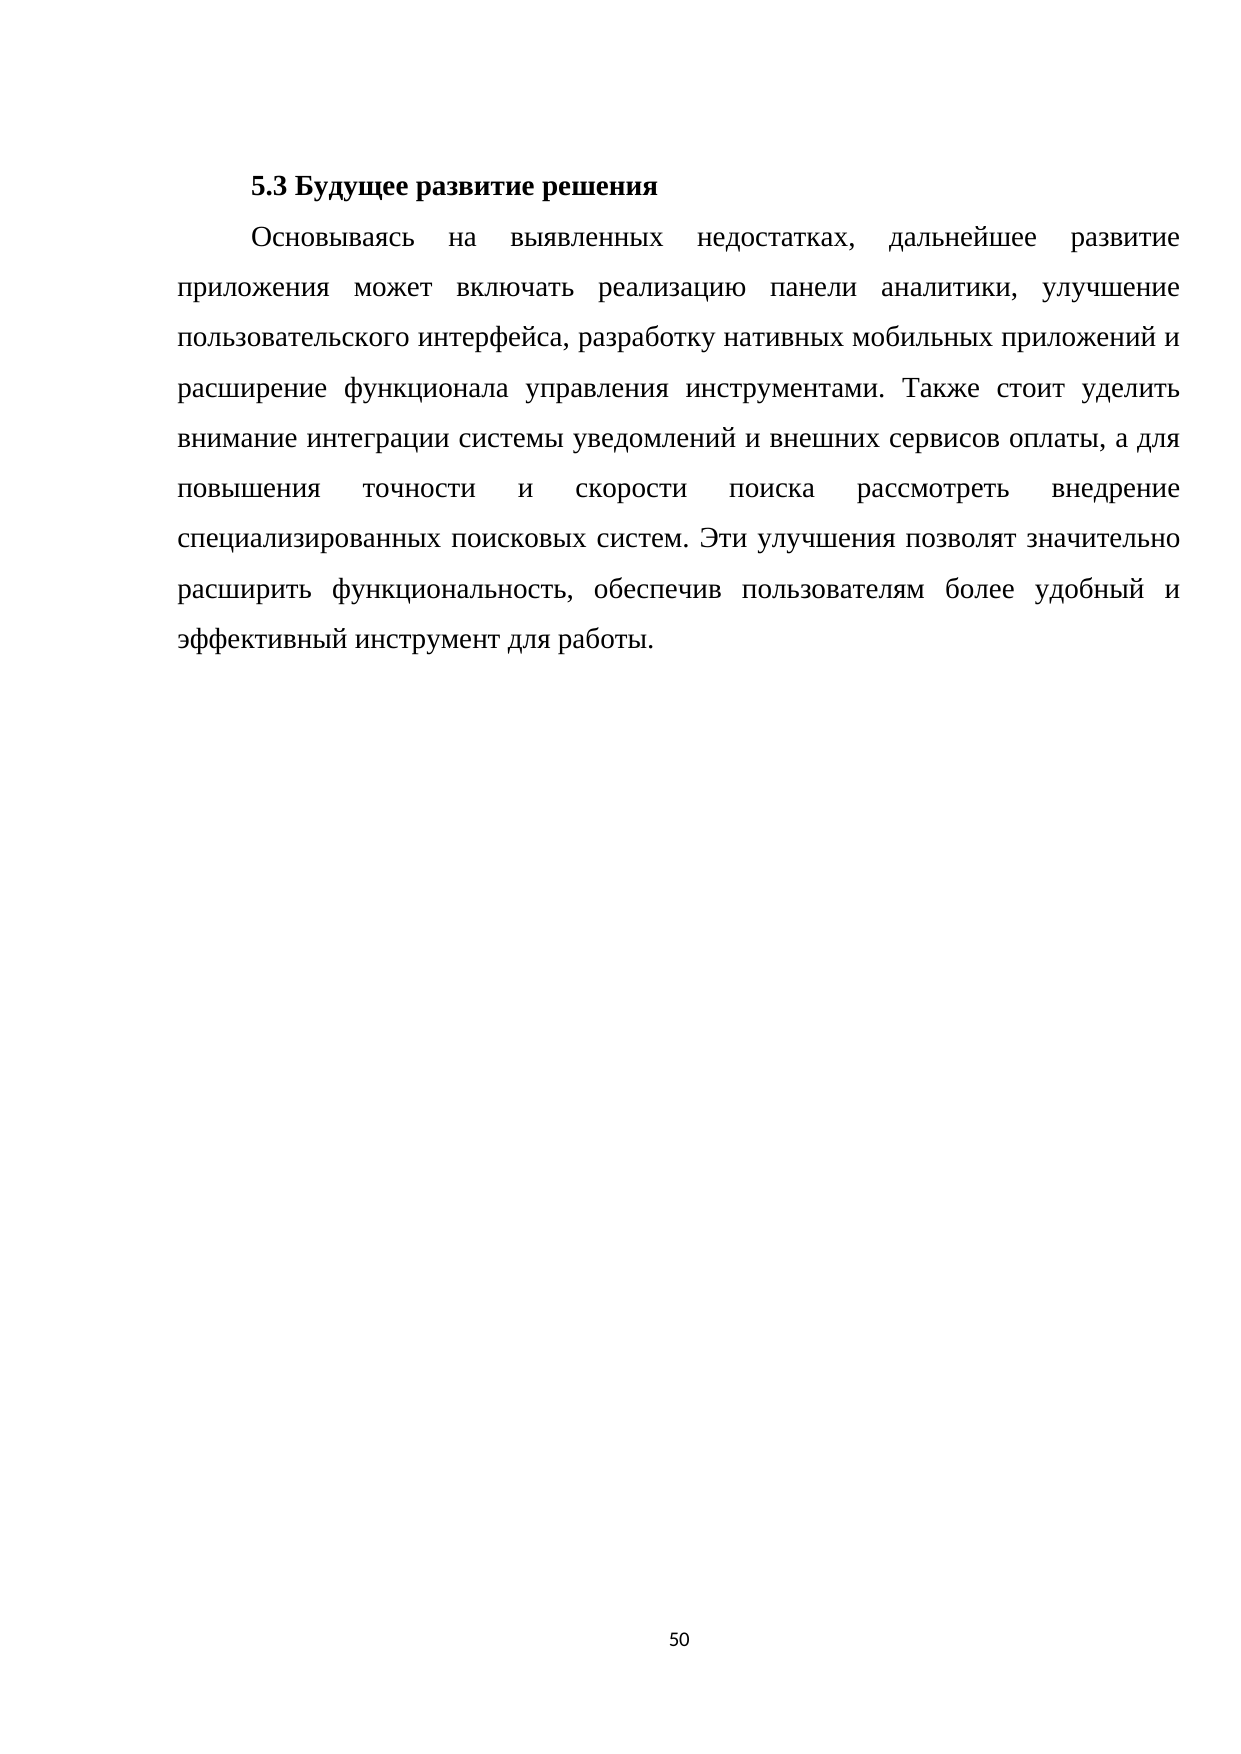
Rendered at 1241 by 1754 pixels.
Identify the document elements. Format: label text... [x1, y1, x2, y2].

text 5.3 Будущее развитие решения [177, 168, 1181, 202]
text Основываясь на выявленных недостатках, дальнейшее развитие приложения может включать реализацию панели аналитики, улучшение пользовательского интерфейса, разработку нативных мобильных приложений и расширение функционала управления инструментами. Также стоит уделить внимание интеграции системы уведомлений и внешних сервисов оплаты, а для повышения точности и скорости поиска рассмотреть внедрение специализированных поисковых систем. Эти улучшения позволят значительно расширить функциональность, обеспечив пользователям более удобный и эффективный инструмент для работы. [177, 219, 1181, 655]
